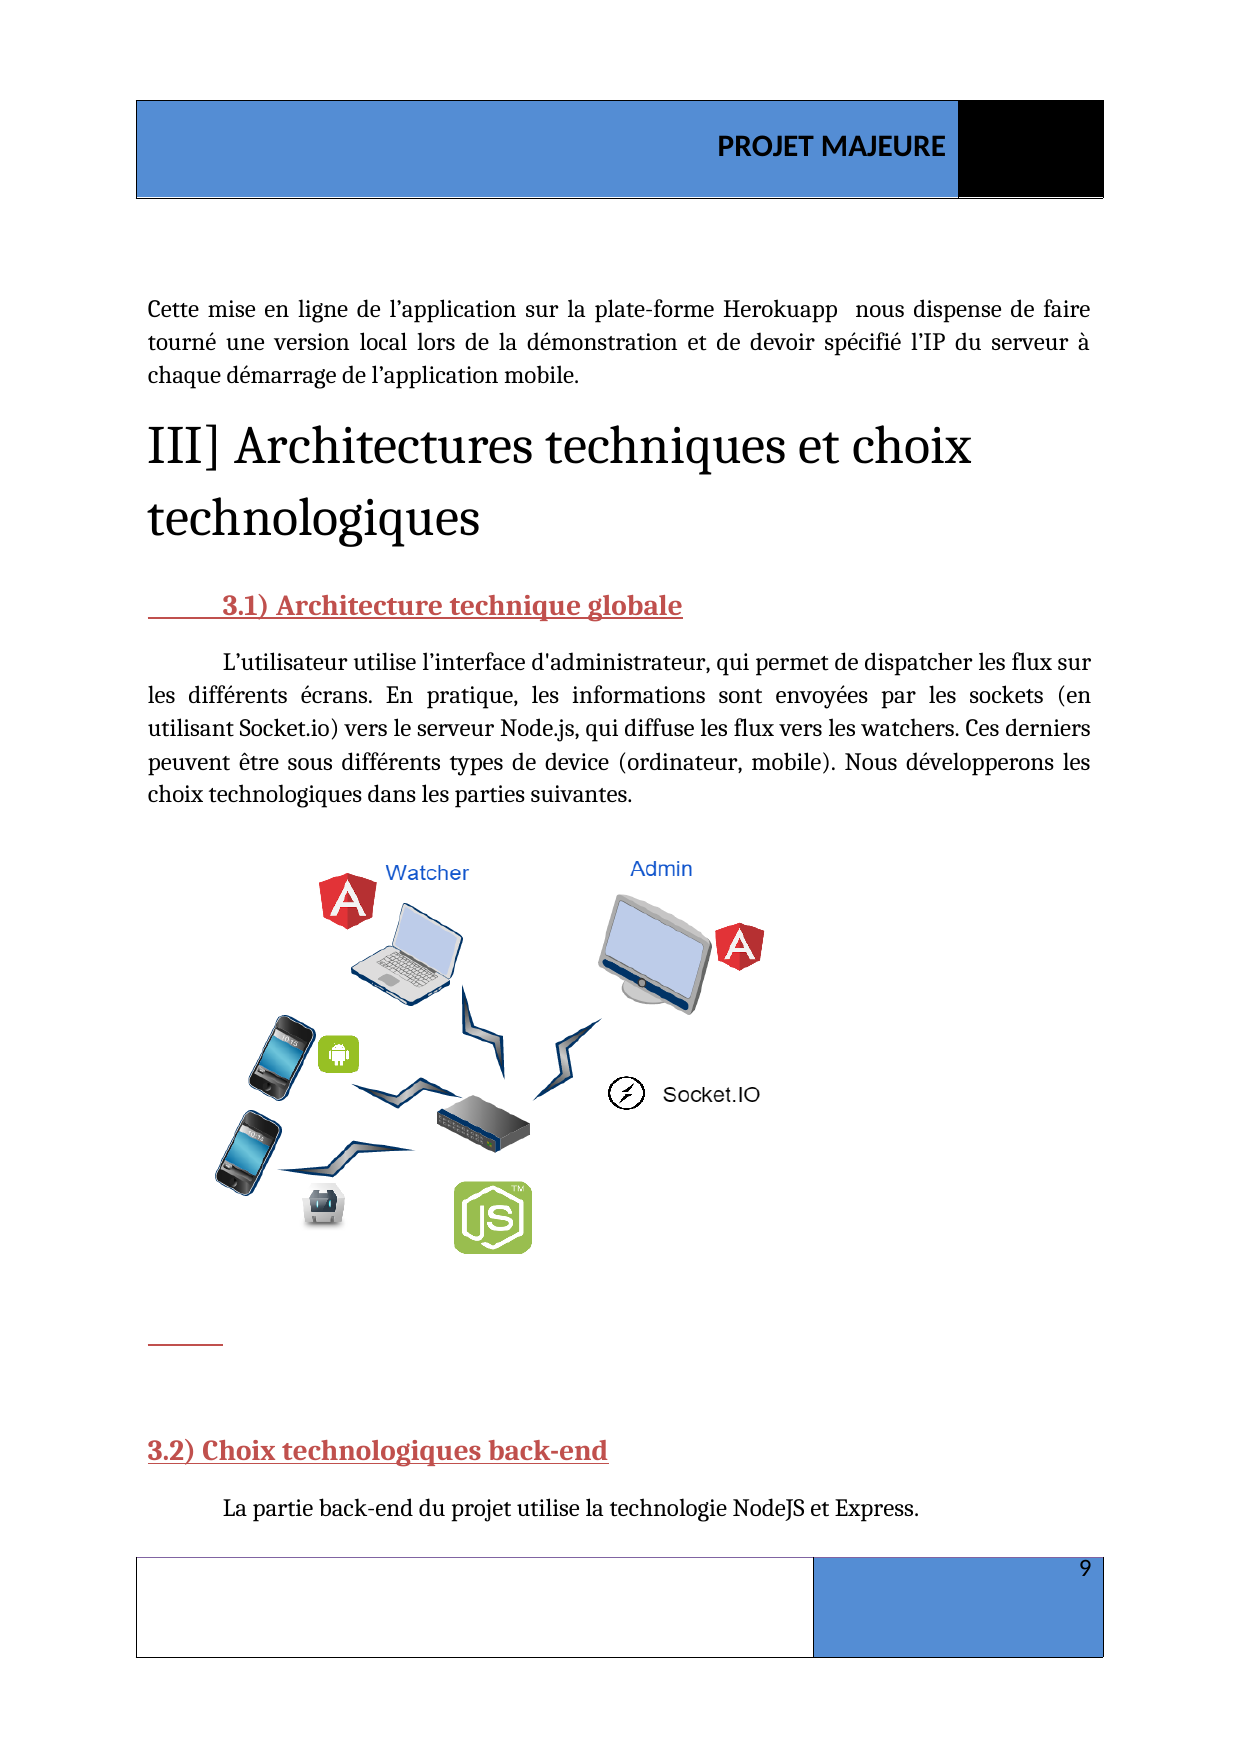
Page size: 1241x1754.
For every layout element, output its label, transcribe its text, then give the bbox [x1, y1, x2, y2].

picture [166, 853, 798, 1273]
text 3.2) Choix technologiques back-end [148, 1434, 1092, 1468]
text Cette mise en ligne de l’application sur la plate-forme Herokuapp nous dispense de faire tourné une version local lors de la démonstration et de devoir spécifié l’IP du serveur à chaque démarrage de l’application mobile. [148, 295, 1092, 389]
title III] Architectures techniques et choix technologiques [148, 414, 1092, 548]
text 3.1) Architecture technique globale [148, 589, 1092, 622]
text L’utilisateur utilise l’interface d'administrateur, qui permet de dispatcher les flux sur les différents écrans. En pratique, les informations sont envoyées par les sockets (en utilisant Socket.io) vers le serveur Node.js, qui diffuse les flux vers les watchers. Ces derniers peuvent être sous différents types de device (ordinateur, mobile). Nous développerons les choix technologiques dans les parties suivantes. [148, 648, 1092, 809]
text La partie back-end du projet utilise la technologie NodeJS et Express. [148, 1494, 1092, 1522]
